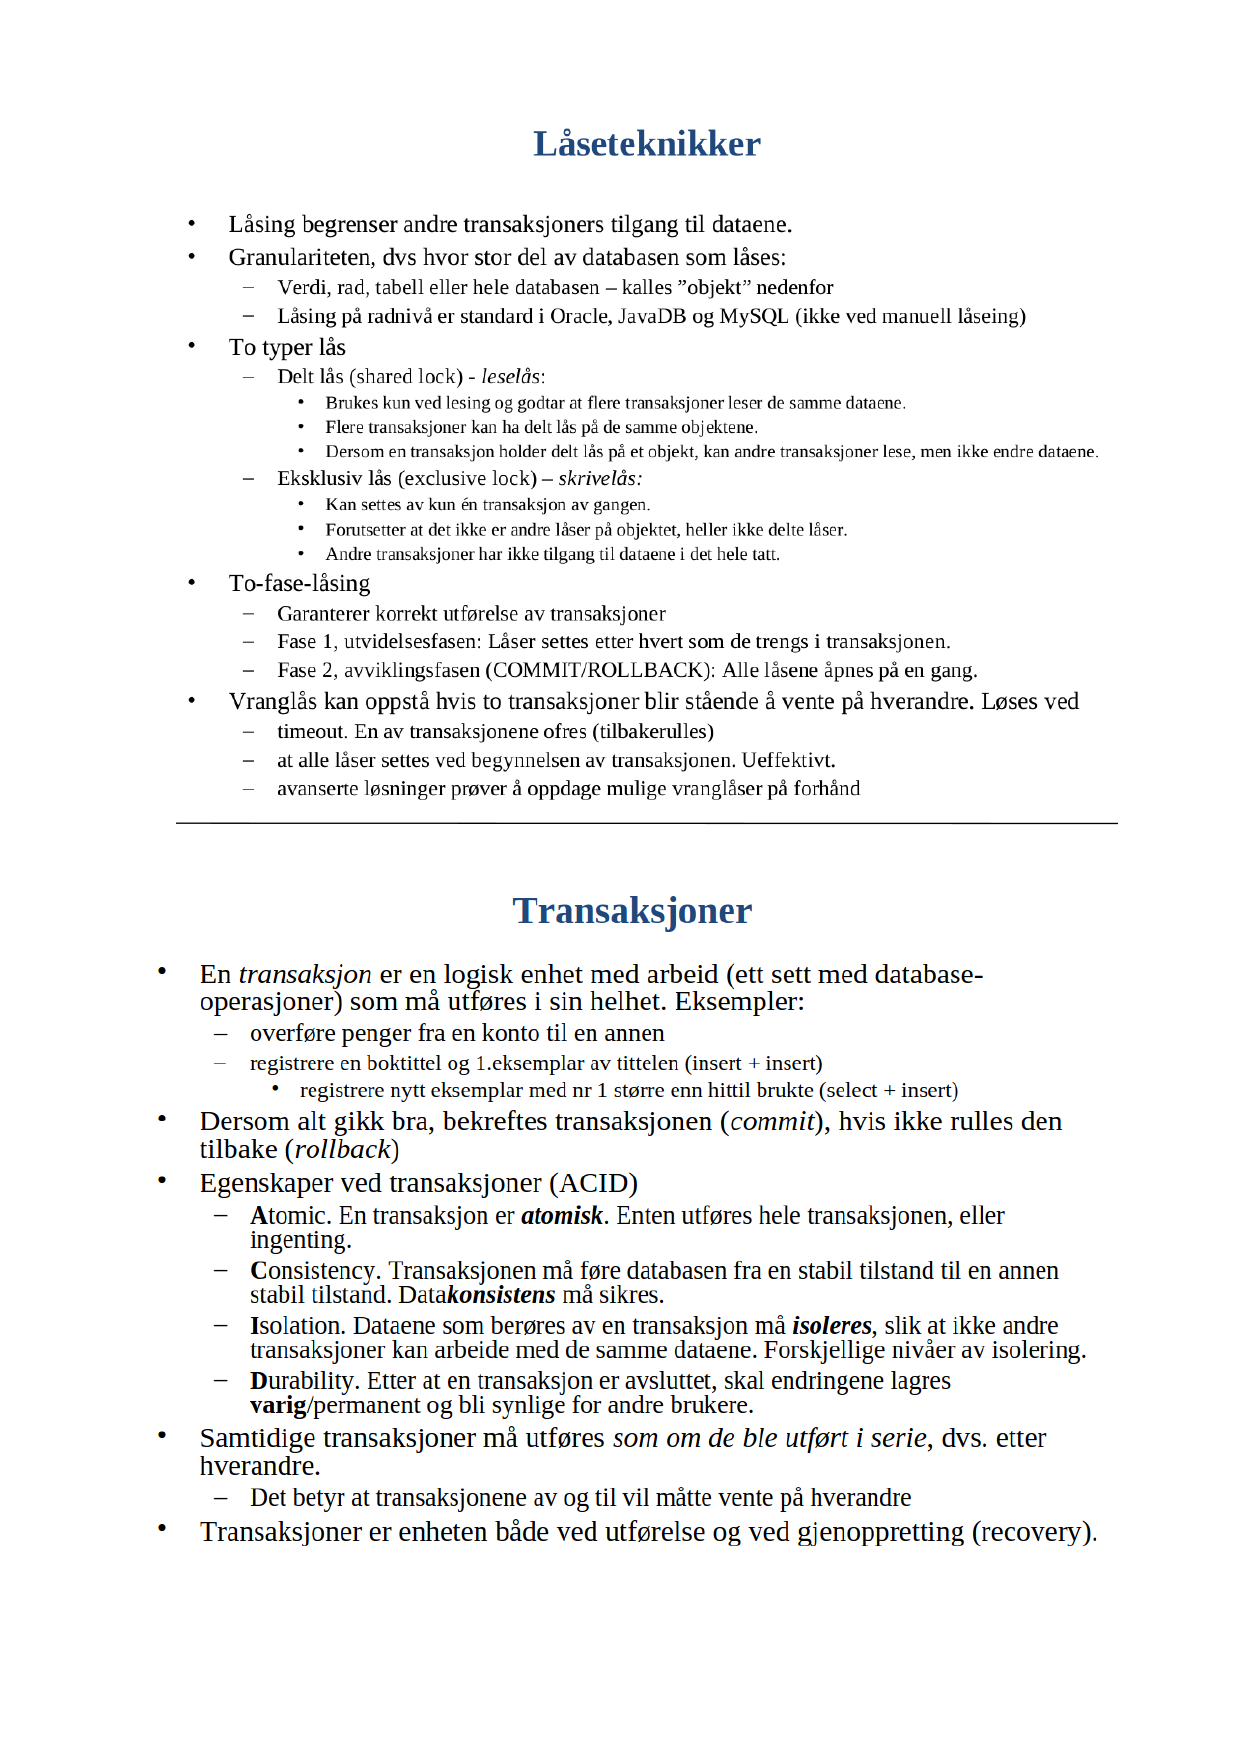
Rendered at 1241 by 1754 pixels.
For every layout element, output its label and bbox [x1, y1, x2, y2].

picture [118, 118, 1123, 837]
picture [118, 865, 1123, 1602]
